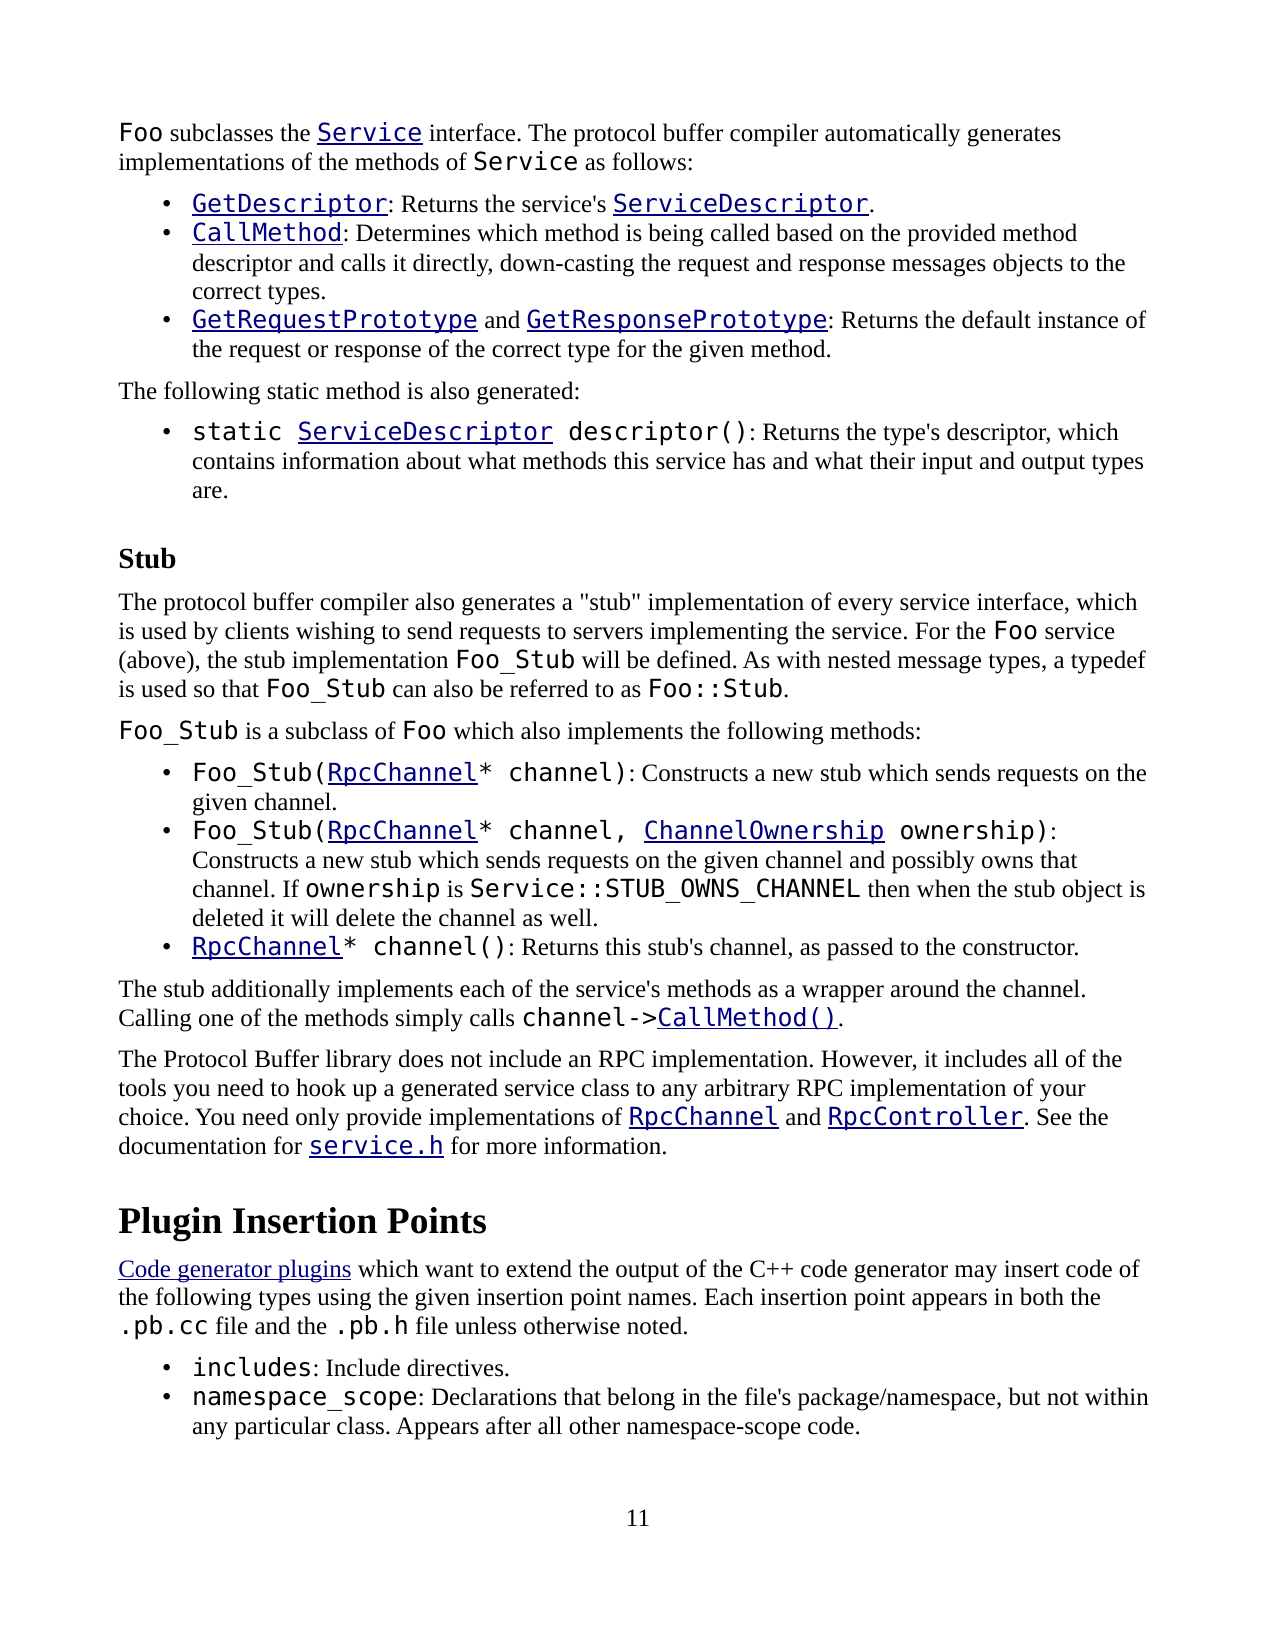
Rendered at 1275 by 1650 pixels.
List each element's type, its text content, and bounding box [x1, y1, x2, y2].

text Foo subclasses the Service interface. The protocol buffer compiler automatically generates implementations of the methods of Service as follows: [118, 118, 1157, 177]
subtitle Stub [118, 541, 1157, 575]
text The following static method is also generated: [118, 376, 1157, 404]
list RpcChannel* channel(): Returns this stub's channel, as passed to the constructor. [162, 932, 1157, 961]
list includes: Include directives. [162, 1353, 1157, 1382]
list static ServiceDescriptor descriptor(): Returns the type's descriptor, which contains information about what methods this service has and what their input and output types are. [162, 417, 1157, 504]
list Foo_Stub(RpcChannel* channel): Constructs a new stub which sends requests on the given channel. [162, 758, 1157, 816]
text The Protocol Buffer library does not include an RPC implementation. However, it includes all of the tools you need to hook up a generated service class to any arbitrary RPC implementation of your choice. You need only provide implementations of RpcChannel and RpcController. See the documentation for service.h for more information. [118, 1044, 1157, 1161]
text The protocol buffer compiler also generates a "stub" implementation of every service interface, which is used by clients wishing to send requests to servers implementing the service. For the Foo service (above), the stub implementation Foo_Stub will be defined. As with nested message types, a typedef is used so that Foo_Stub can also be referred to as Foo::Stub. [118, 587, 1157, 704]
list namespace_scope: Declarations that belong in the file's package/namespace, but not within any particular class. Appears after all other namespace-scope code. [162, 1382, 1157, 1440]
list GetRequestPrototype and GetResponsePrototype: Returns the default instance of the request or response of the correct type for the given method. [162, 305, 1157, 363]
subtitle Plugin Insertion Points [118, 1198, 1157, 1241]
text Foo_Stub is a subclass of Foo which also implements the following methods: [118, 716, 1157, 746]
text The stub additionally implements each of the service's methods as a wrapper around the channel. Calling one of the methods simply calls channel->CallMethod(). [118, 974, 1157, 1032]
list GetDescriptor: Returns the service's ServiceDescriptor. [162, 189, 1157, 218]
list CallMethod: Determines which method is being called based on the provided method descriptor and calls it directly, down-casting the request and response messages objects to the correct types. [162, 218, 1157, 305]
text Code generator plugins which want to extend the output of the C++ code generator may insert code of the following types using the given insertion point names. Each insertion point appears in both the .pb.cc file and the .pb.h file unless otherwise noted. [118, 1254, 1157, 1340]
list Foo_Stub(RpcChannel* channel, ChannelOwnership ownership): Constructs a new stub which sends requests on the given channel and possibly owns that channel. If ownership is Service::STUB_OWNS_CHANNEL then when the stub object is deleted it will delete the channel as well. [162, 816, 1157, 932]
